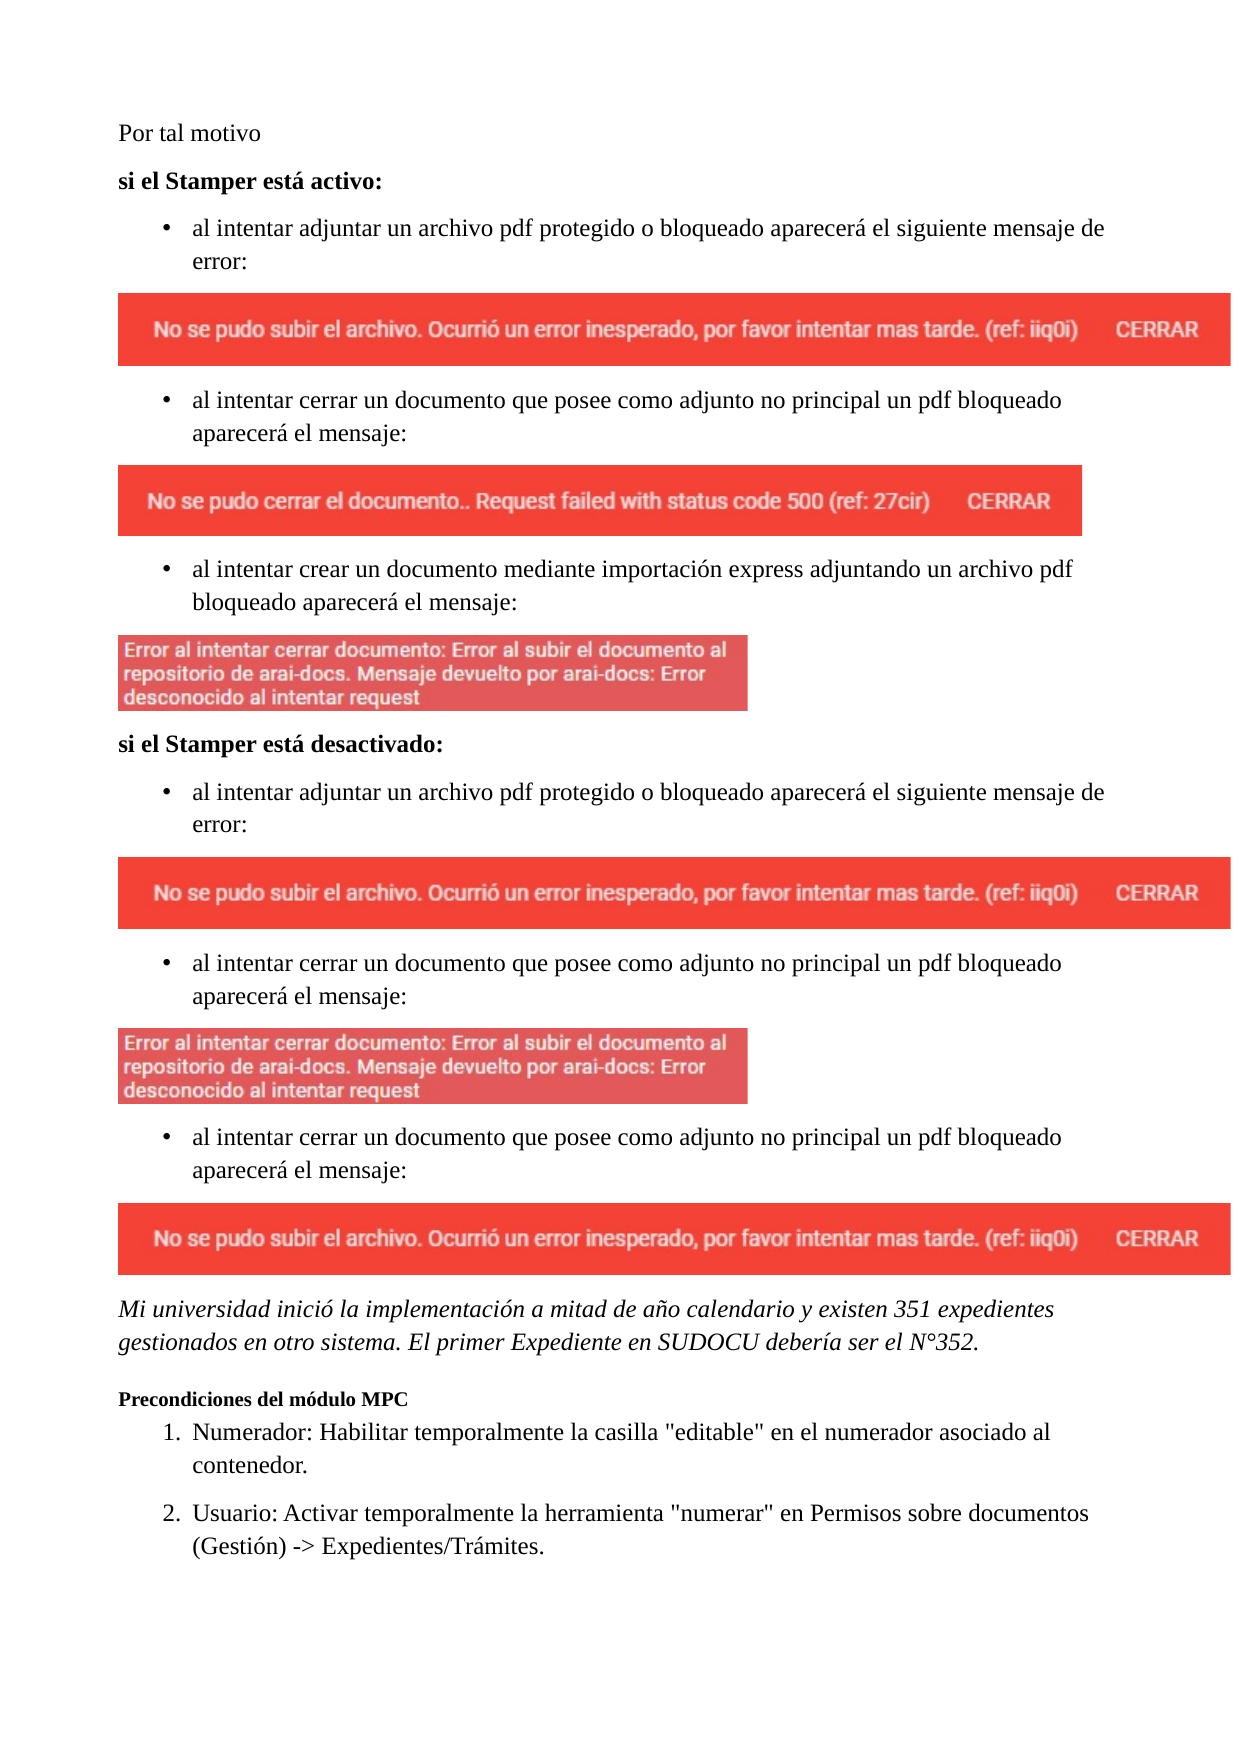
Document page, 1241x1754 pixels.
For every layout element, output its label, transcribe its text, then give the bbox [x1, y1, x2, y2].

picture [118, 635, 748, 711]
text Mi universidad inició la implementación a mitad de año calendario y existen 351 expedientes gestionados en otro sistema. El primer Expediente en SUDOCU debería ser el N°352. [118, 1294, 1122, 1356]
picture [118, 1028, 748, 1104]
picture [118, 465, 1083, 536]
text si el Stamper está activo: [118, 166, 1122, 194]
list al intentar adjuntar un archivo pdf protegido o bloqueado aparecerá el siguiente mensaje de error: [162, 213, 1122, 275]
subtitle Precondiciones del módulo MPC [118, 1387, 1122, 1411]
list Numerador: Habilitar temporalmente la casilla "editable" en el numerador asociado al contenedor. [162, 1417, 1122, 1479]
picture [118, 293, 1231, 366]
list Usuario: Activar temporalmente la herramienta "numerar" en Permisos sobre documentos (Gestión) -> Expedientes/Trámites. [162, 1498, 1122, 1559]
text Por tal motivo [118, 118, 1122, 147]
list al intentar adjuntar un archivo pdf protegido o bloqueado aparecerá el siguiente mensaje de error: [162, 777, 1122, 838]
list al intentar cerrar un documento que posee como adjunto no principal un pdf bloqueado aparecerá el mensaje: [162, 385, 1122, 446]
text si el Stamper está desactivado: [118, 729, 1122, 758]
list al intentar cerrar un documento que posee como adjunto no principal un pdf bloqueado aparecerá el mensaje: [162, 948, 1122, 1010]
list al intentar crear un documento mediante importación express adjuntando un archivo pdf bloqueado aparecerá el mensaje: [162, 554, 1122, 616]
picture [118, 857, 1231, 929]
list al intentar cerrar un documento que posee como adjunto no principal un pdf bloqueado aparecerá el mensaje: [162, 1122, 1122, 1184]
picture [118, 1203, 1231, 1275]
